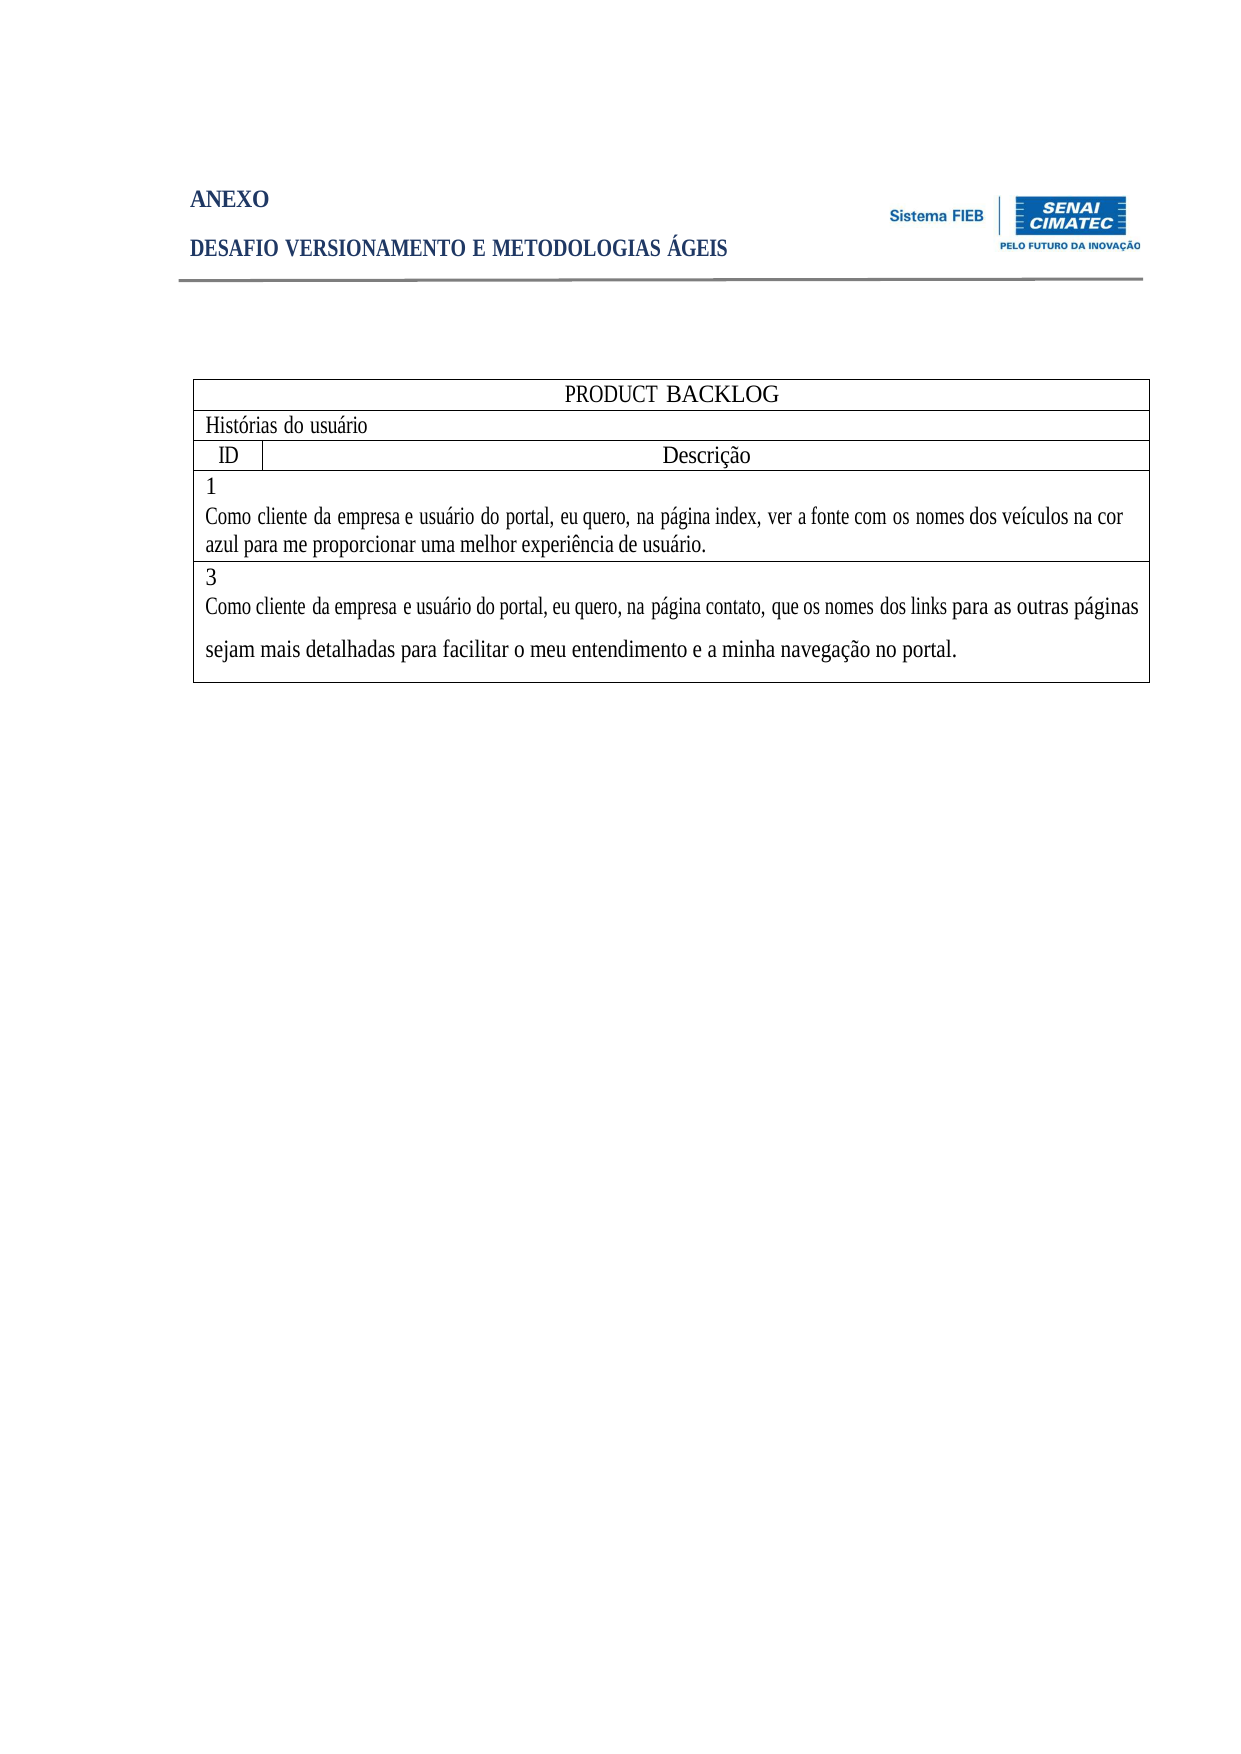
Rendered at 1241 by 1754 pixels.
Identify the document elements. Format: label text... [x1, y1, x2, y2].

table_cell Descrição [263, 441, 1149, 470]
table_cell Histórias do usuário [194, 411, 1149, 440]
table_header PRODUCT BACKLOG [194, 380, 1149, 409]
table_cell ID [194, 441, 262, 470]
table_cell 3 Como cliente da empresa e usuário do portal, eu quero, na página contato, que os nomes dos links para as outras páginas sejam mais detalhadas para facilitar o meu entendimento e a minha navegação no portal. [194, 562, 1149, 682]
text DESAFIO VERSIONAMENTO E METODOLOGIAS ÁGEIS [190, 233, 1122, 262]
title ANEXO [190, 184, 1122, 213]
table_cell 1 Como cliente da empresa e usuário do portal, eu quero, na página index, ver a fonte com os nomes dos veículos na cor azul para me proporcionar uma melhor experiência de usuário. [194, 471, 1149, 561]
picture [889, 195, 1141, 252]
